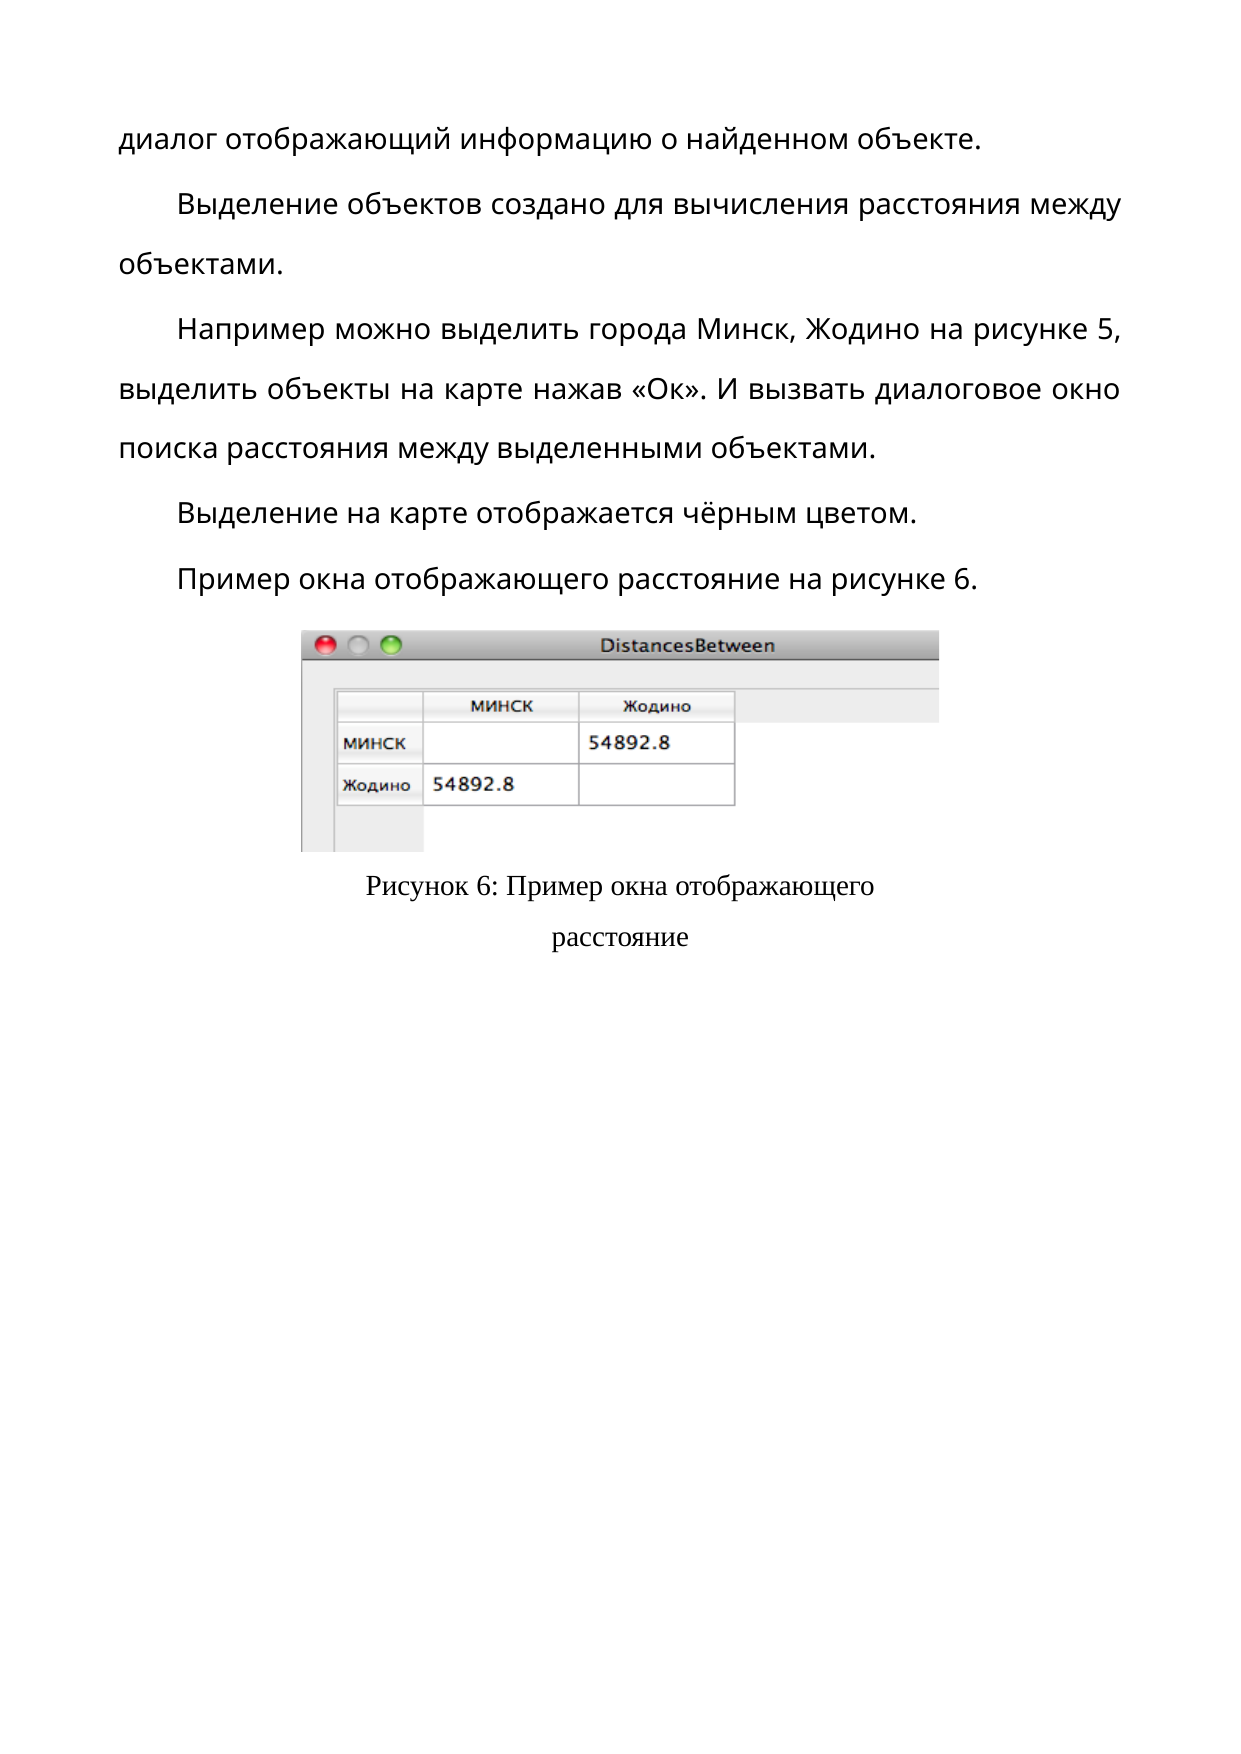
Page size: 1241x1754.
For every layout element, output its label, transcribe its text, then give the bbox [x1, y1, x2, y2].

text диалог отображающий информацию о найденном объекте. [118, 118, 1122, 158]
text Выделение объектов создано для вычисления расстояния между объектами. [118, 183, 1122, 283]
text Выделение на карте отображается чёрным цветом. [118, 493, 1122, 532]
picture [301, 630, 940, 852]
text Пример окна отображающего расстояние на рисунке 6. [118, 558, 1122, 598]
text Рисунок 6: Пример окна отображающего расстояние [301, 852, 939, 952]
text Например можно выделить города Минск, Жодино на рисунке 5, выделить объекты на карте нажав «Ок». И вызвать диалоговое окно поиска расстояния между выделенными объектами. [118, 308, 1122, 467]
